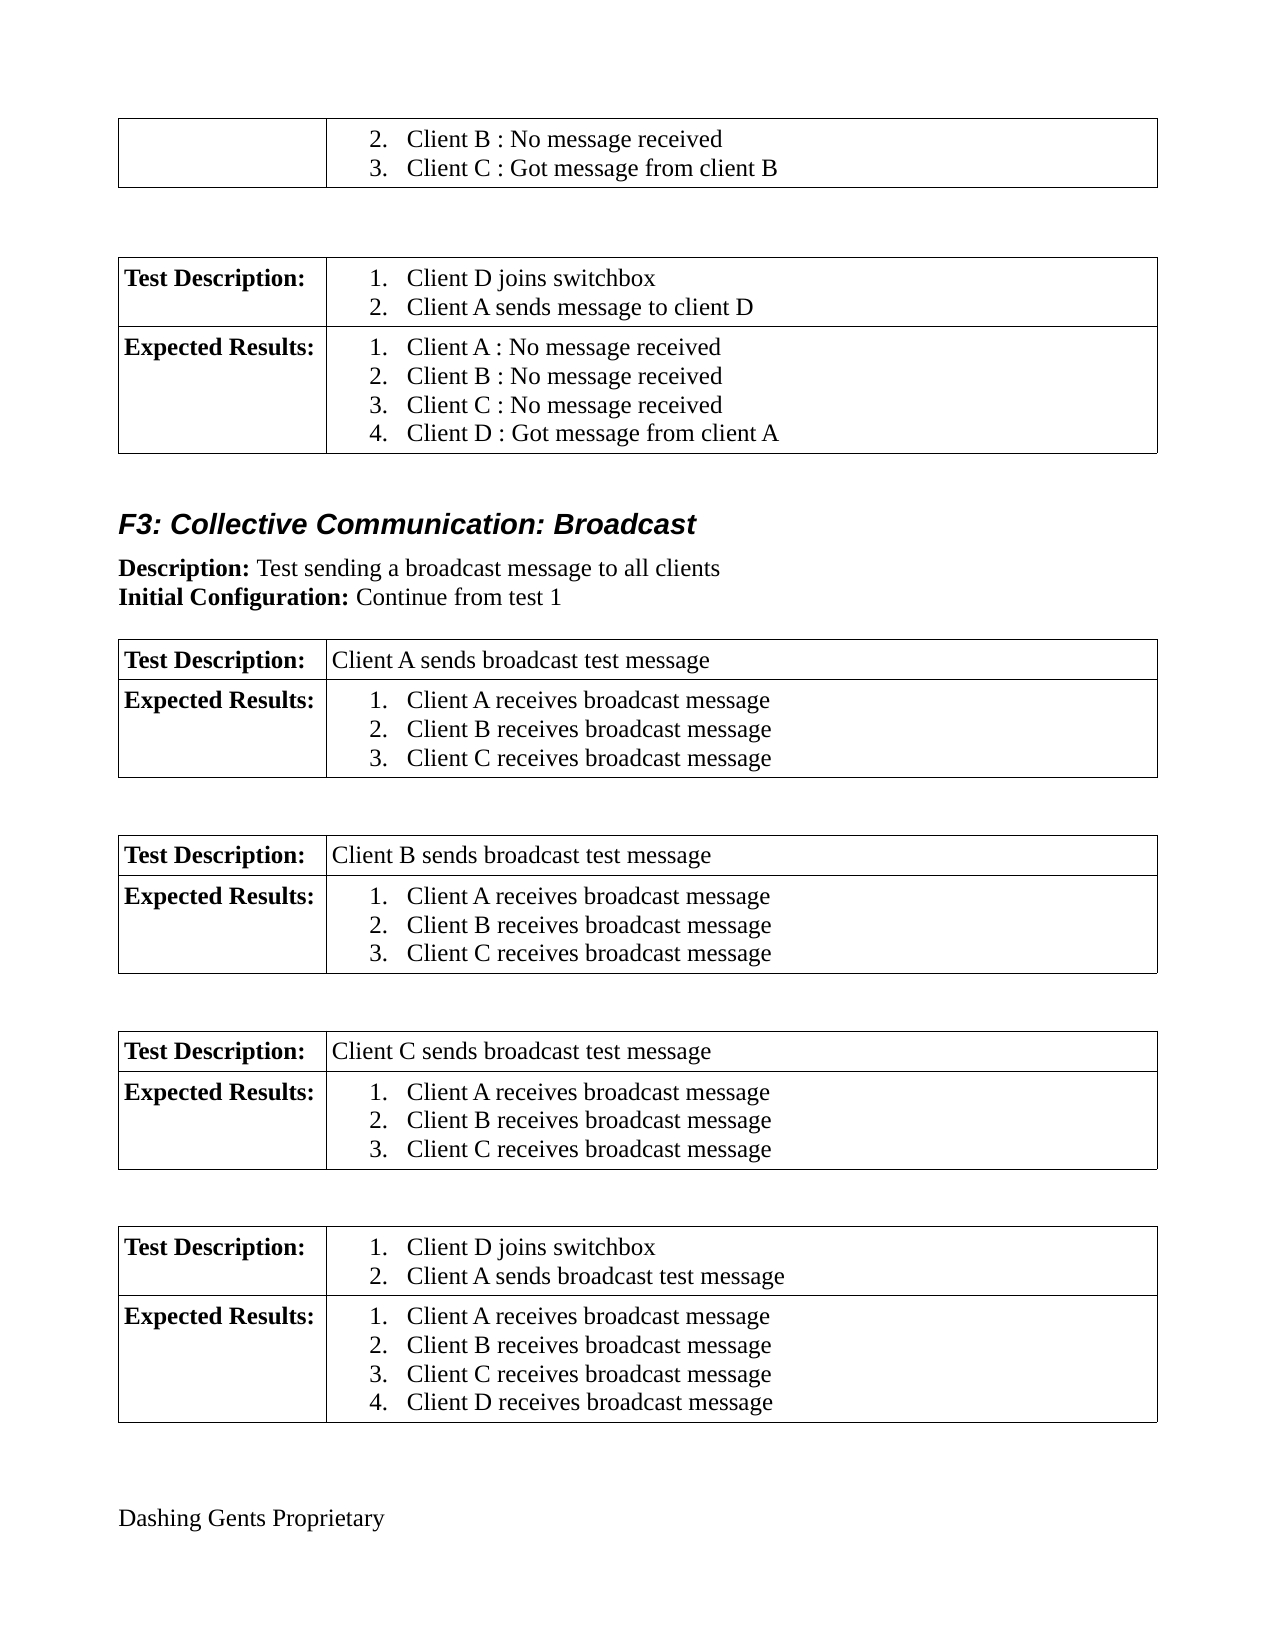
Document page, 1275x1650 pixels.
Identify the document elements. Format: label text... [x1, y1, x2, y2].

text Initial Configuration: Continue from test 1 [118, 582, 1157, 610]
table_header Test Description: [119, 1032, 326, 1071]
subtitle F3: Collective Communication: Broadcast [118, 507, 1157, 540]
table_header Test Description: [119, 1227, 326, 1295]
table_cell Client A receives broadcast message Client B receives broadcast message Client C receives broadcast message [327, 876, 1157, 973]
table_header Client D joins switchbox Client A sends message to client D [327, 258, 1157, 326]
text Description: Test sending a broadcast message to all clients [118, 553, 1157, 582]
table_header Test Description: [119, 258, 326, 326]
table_cell Expected Results: [119, 1296, 326, 1422]
table_header Test Description: [119, 640, 326, 679]
table_cell Client A receives broadcast message Client B receives broadcast message Client C receives broadcast message Client D receives broadcast message [327, 1296, 1157, 1422]
table_cell Client A : No message received Client B : No message received Client C : Got message from client B [327, 119, 1157, 187]
table_header Client D joins switchbox Client A sends broadcast test message [327, 1227, 1157, 1295]
table_header Client C sends broadcast test message [327, 1032, 1157, 1071]
table_cell Expected Results: [119, 680, 326, 777]
table_cell [119, 119, 326, 187]
table_header Client A sends broadcast test message [327, 640, 1157, 679]
table_cell Client A receives broadcast message Client B receives broadcast message Client C receives broadcast message [327, 680, 1157, 777]
table_cell Expected Results: [119, 327, 326, 453]
table_cell Expected Results: [119, 1072, 326, 1169]
table_cell Client A receives broadcast message Client B receives broadcast message Client C receives broadcast message [327, 1072, 1157, 1169]
table_header Client B sends broadcast test message [327, 836, 1157, 875]
table_cell Expected Results: [119, 876, 326, 973]
table_header Test Description: [119, 836, 326, 875]
table_cell Client A : No message received Client B : No message received Client C : No message received Client D : Got message from client A [327, 327, 1157, 453]
